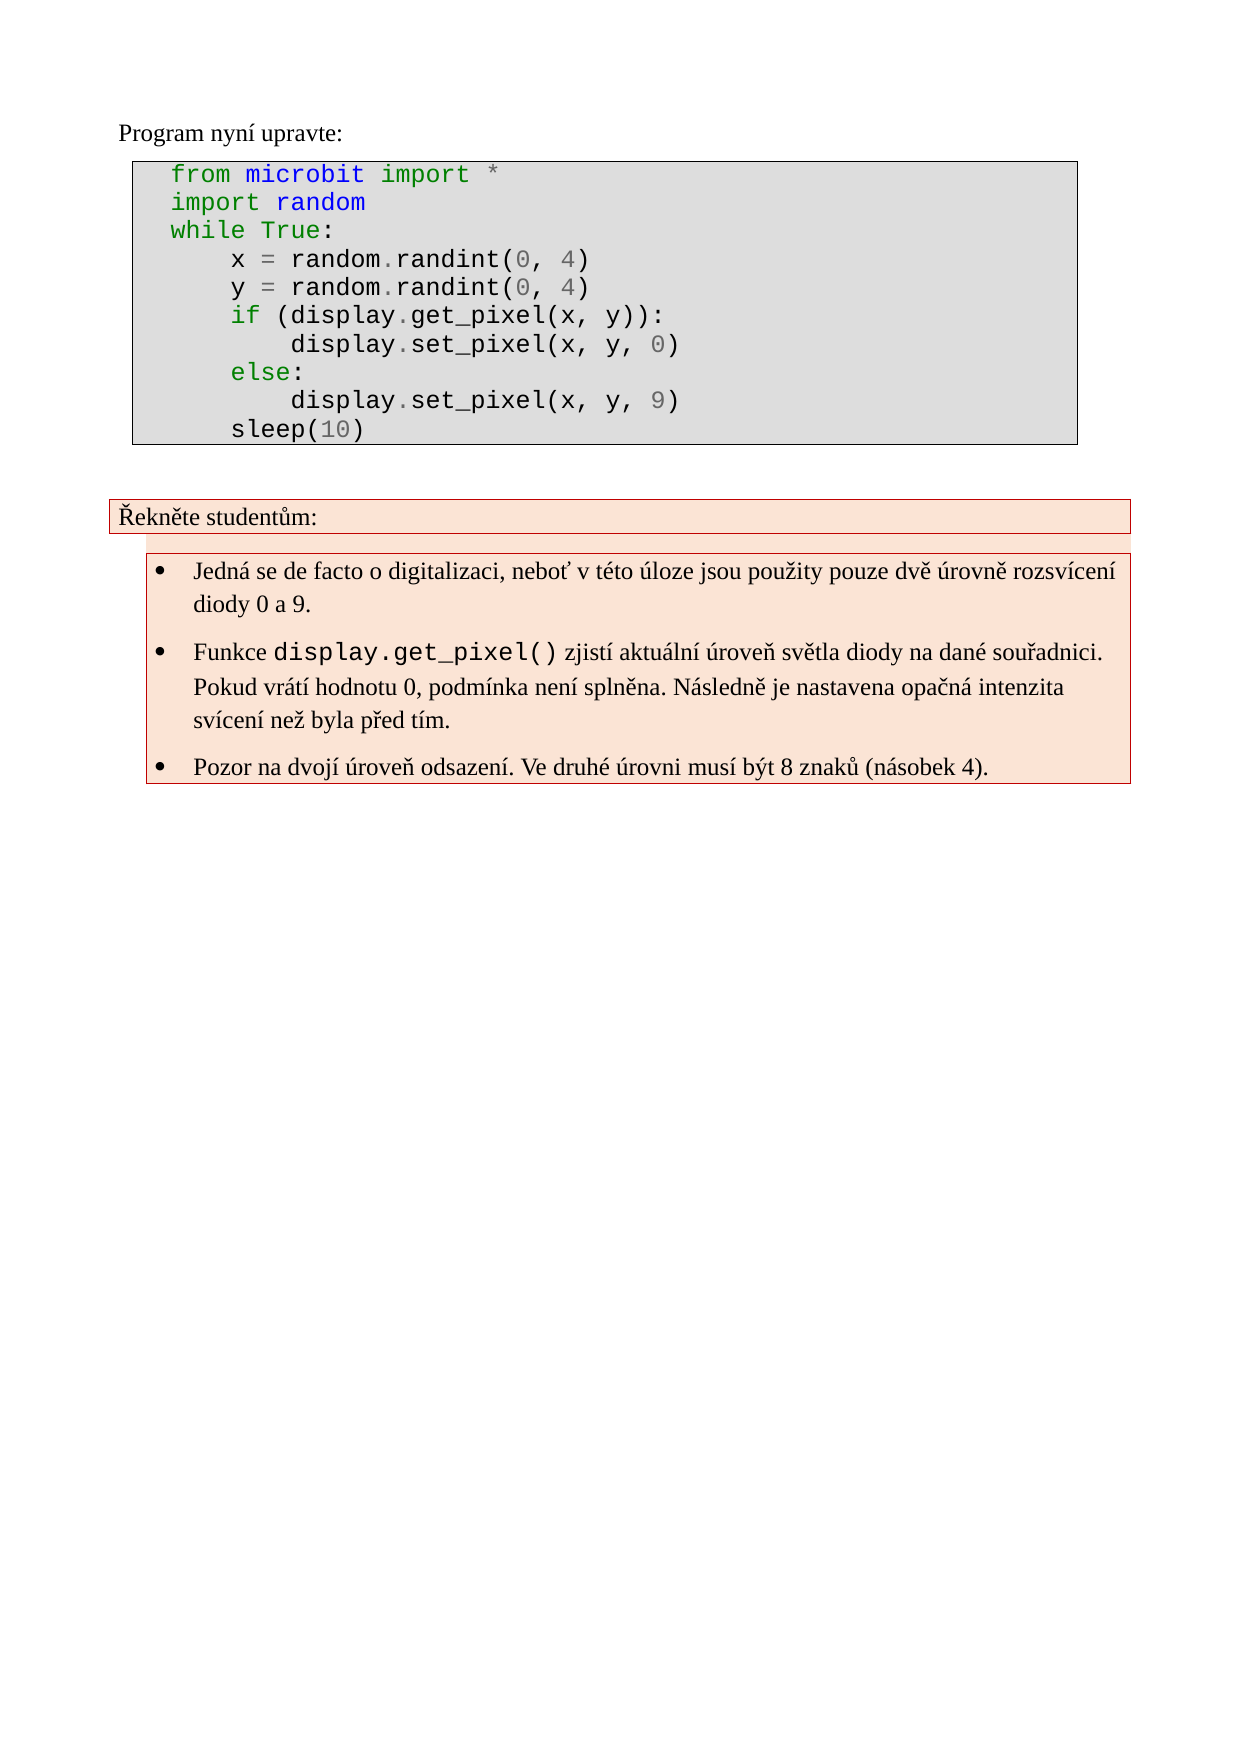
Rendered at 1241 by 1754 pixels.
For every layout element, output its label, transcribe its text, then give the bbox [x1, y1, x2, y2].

text display.set_pixel(x, y, 0) [170, 331, 1078, 360]
list Jedná se de facto o digitalizaci, neboť v této úloze jsou použity pouze dvě úrovně rozsvícení diody 0 a 9. [147, 554, 1130, 618]
text import random [170, 190, 1078, 218]
list Funkce display.get_pixel() zjistí aktuální úroveň světla diody na dané souřadnici. Pokud vrátí hodnotu 0, podmínka není splněna. Následně je nastavena opačná intenzita svícení než byla před tím. [147, 633, 1130, 733]
text while True: [170, 218, 1078, 246]
text x = random.randint(0, 4) [170, 246, 1078, 275]
text display.set_pixel(x, y, 9) [170, 388, 1078, 416]
text from microbit import * [170, 161, 1078, 190]
text else: [170, 360, 1078, 388]
text y = random.randint(0, 4) [170, 275, 1078, 303]
text sleep(10) [170, 416, 1078, 445]
text Program nyní upravte: [118, 118, 1122, 147]
list Pozor na dvojí úroveň odsazení. Ve druhé úrovni musí být 8 znaků (násobek 4). [147, 749, 1130, 783]
text Řekněte studentům: [110, 500, 1130, 533]
text if (display.get_pixel(x, y)): [170, 303, 1078, 331]
